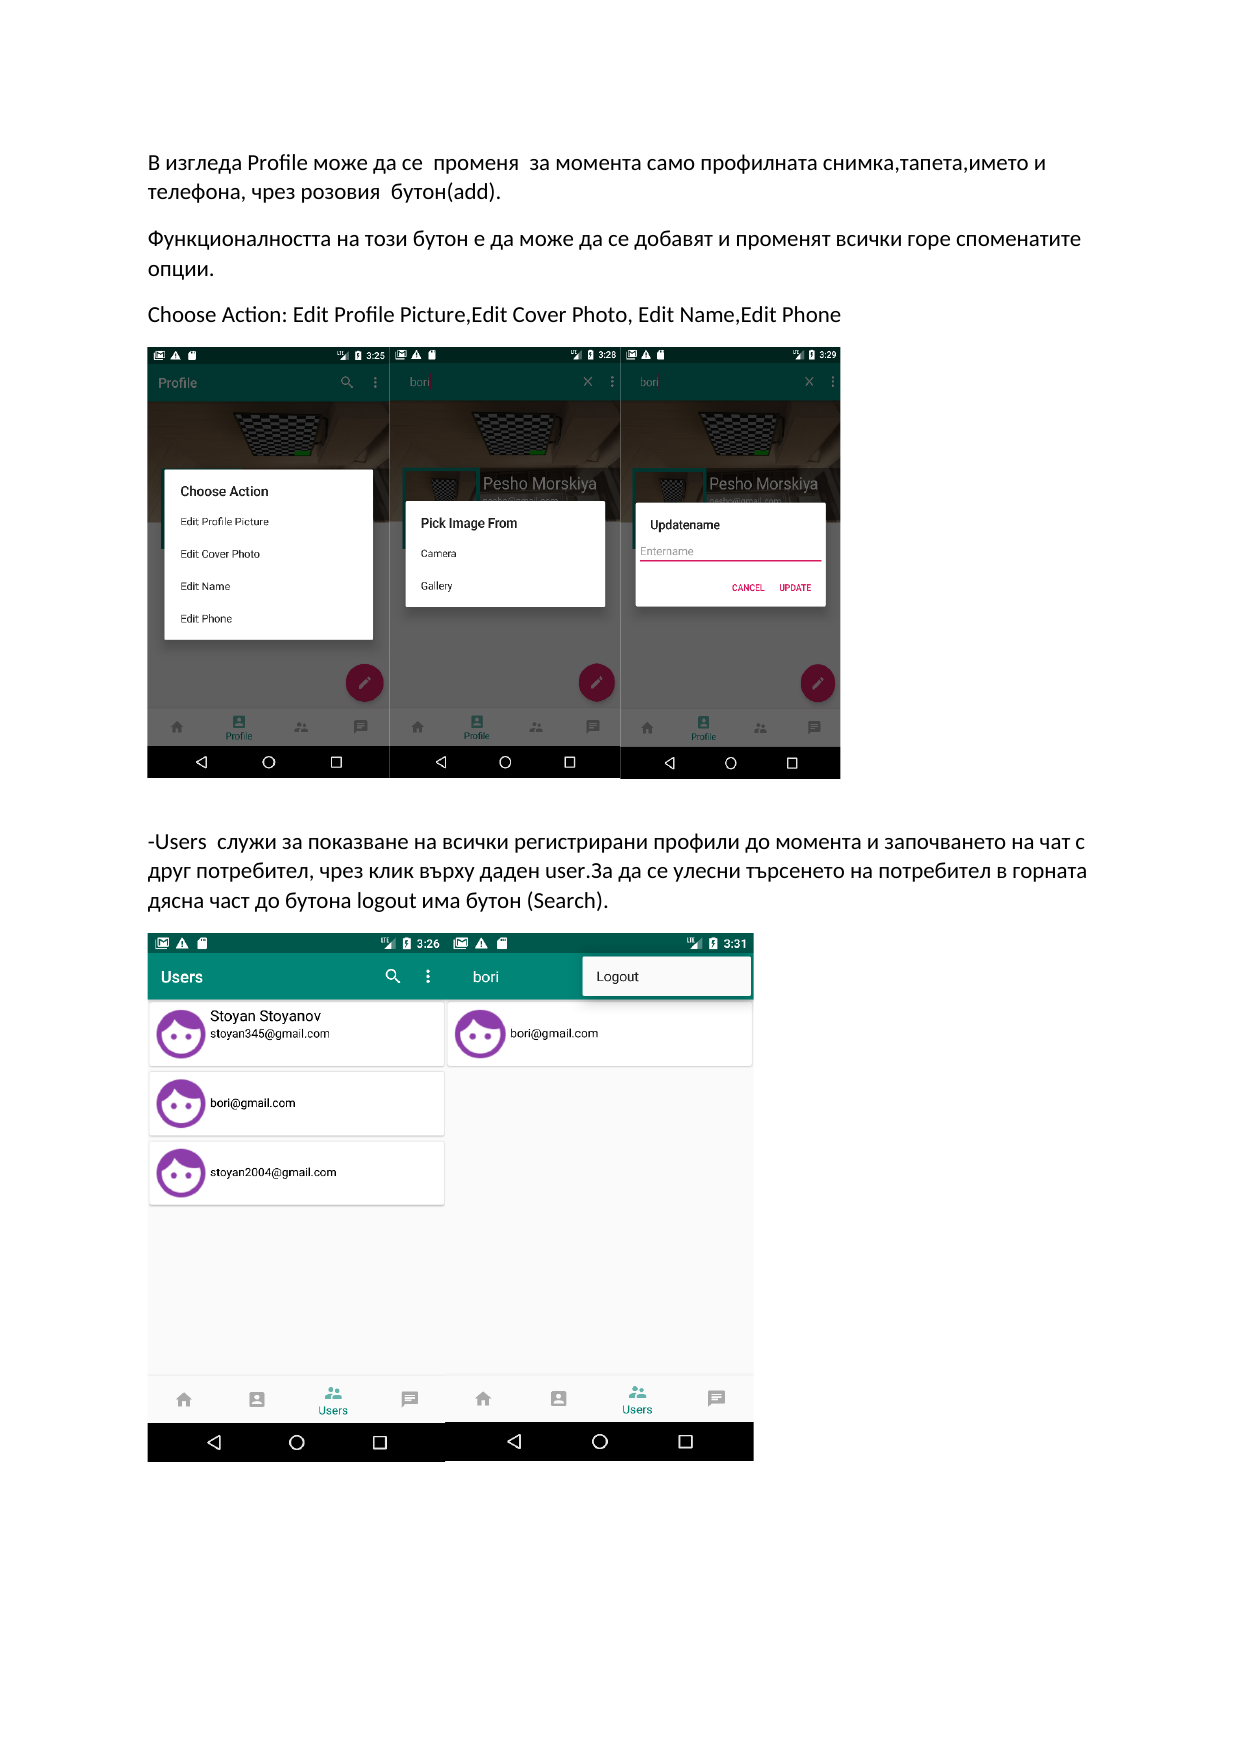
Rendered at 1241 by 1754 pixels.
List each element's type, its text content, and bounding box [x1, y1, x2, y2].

text Choose Action: Edit Profile Picture,Edit Cover Photo, Edit Name,Edit Phone [148, 301, 1093, 328]
text -Users служи за показване на всички регистрирани профили до момента и започването на чат с друг потребител, чрез клик върху даден user.За да се улесни търсенето на потребител в горната дясна част до бутона logout има бутон (Search). [148, 827, 1093, 914]
text В изгледа Profile може да се променя за момента само профилната снимка,тапета,името и телефона, чрез розовия бутон(add). [148, 148, 1093, 206]
text Функционалността на този бутон е да може да се добавят и променят всички горе споменатите опции. [148, 224, 1093, 282]
